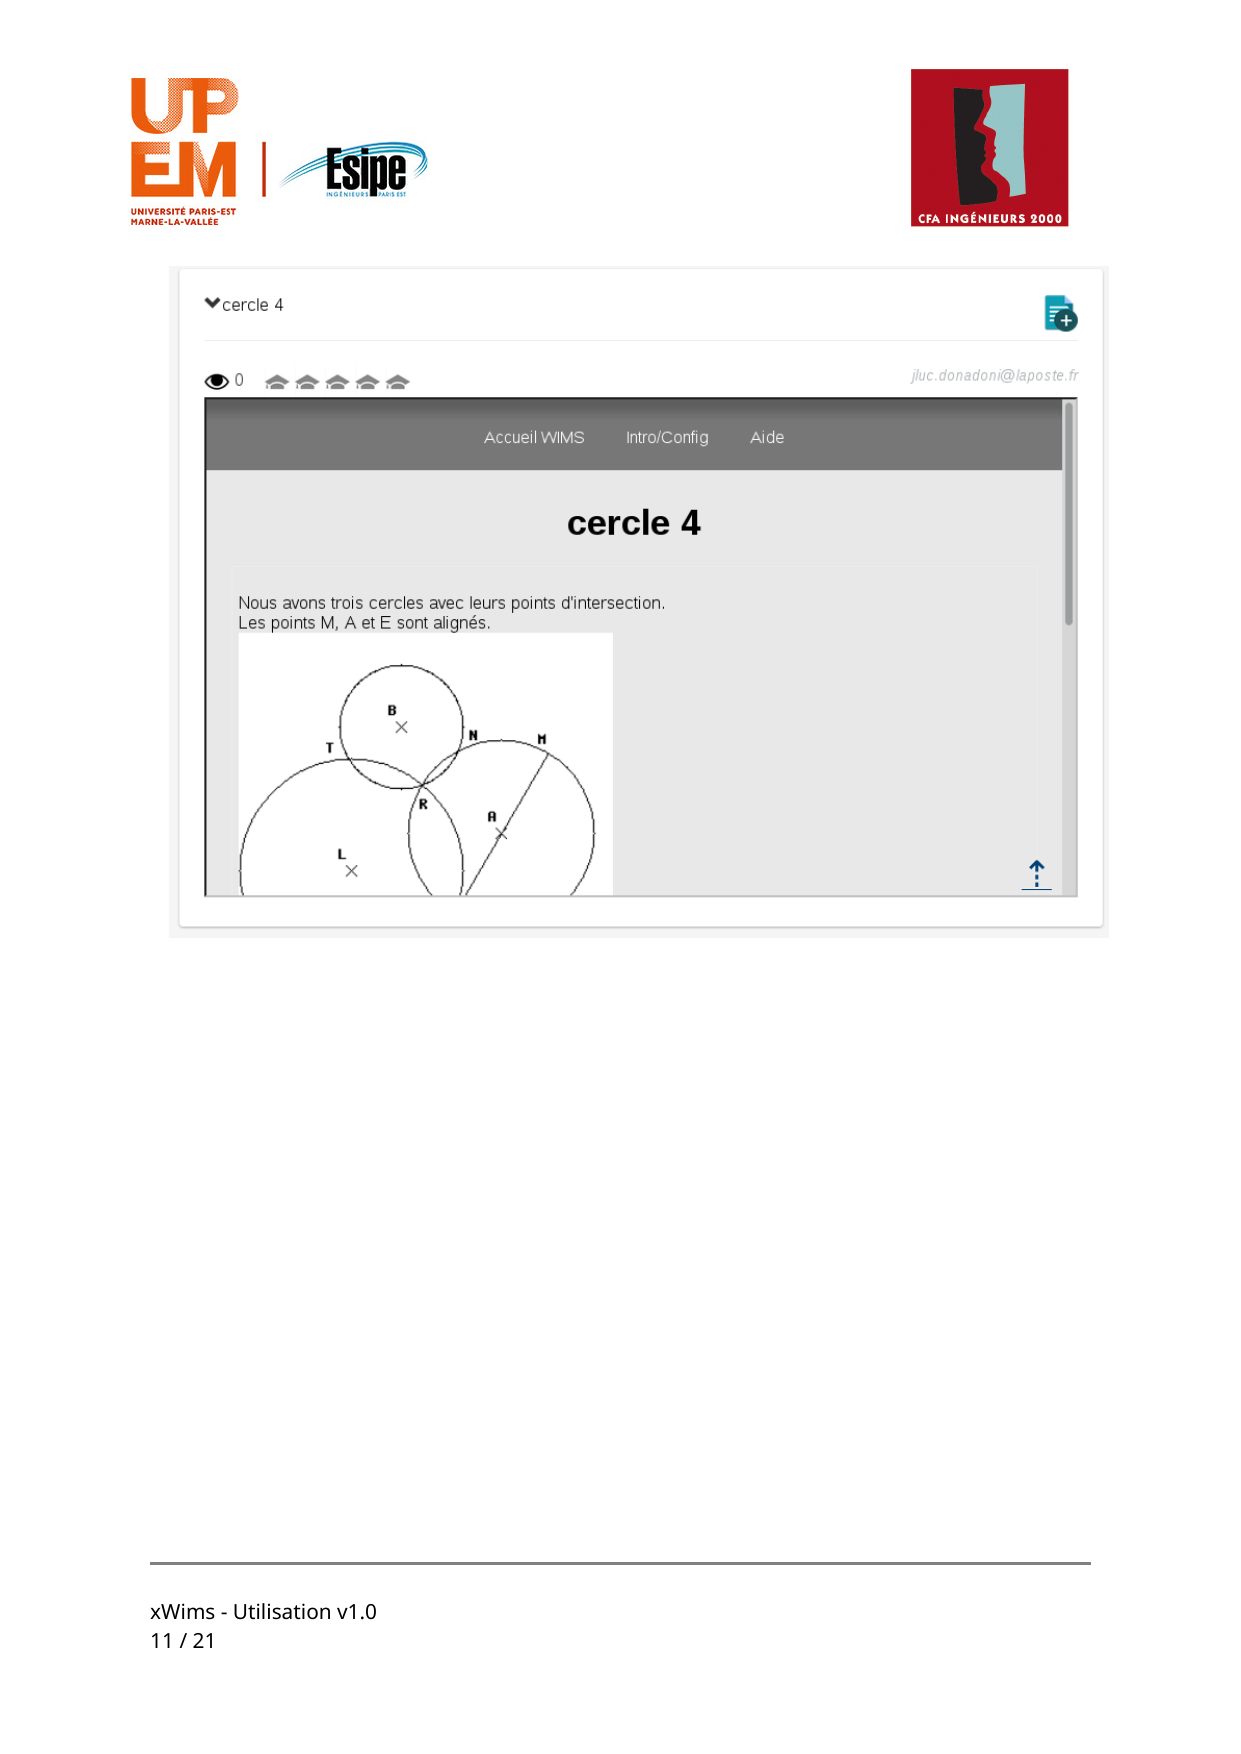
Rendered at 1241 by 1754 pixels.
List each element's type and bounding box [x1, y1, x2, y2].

picture [907, 66, 1072, 230]
picture [168, 266, 1109, 938]
picture [131, 78, 428, 225]
